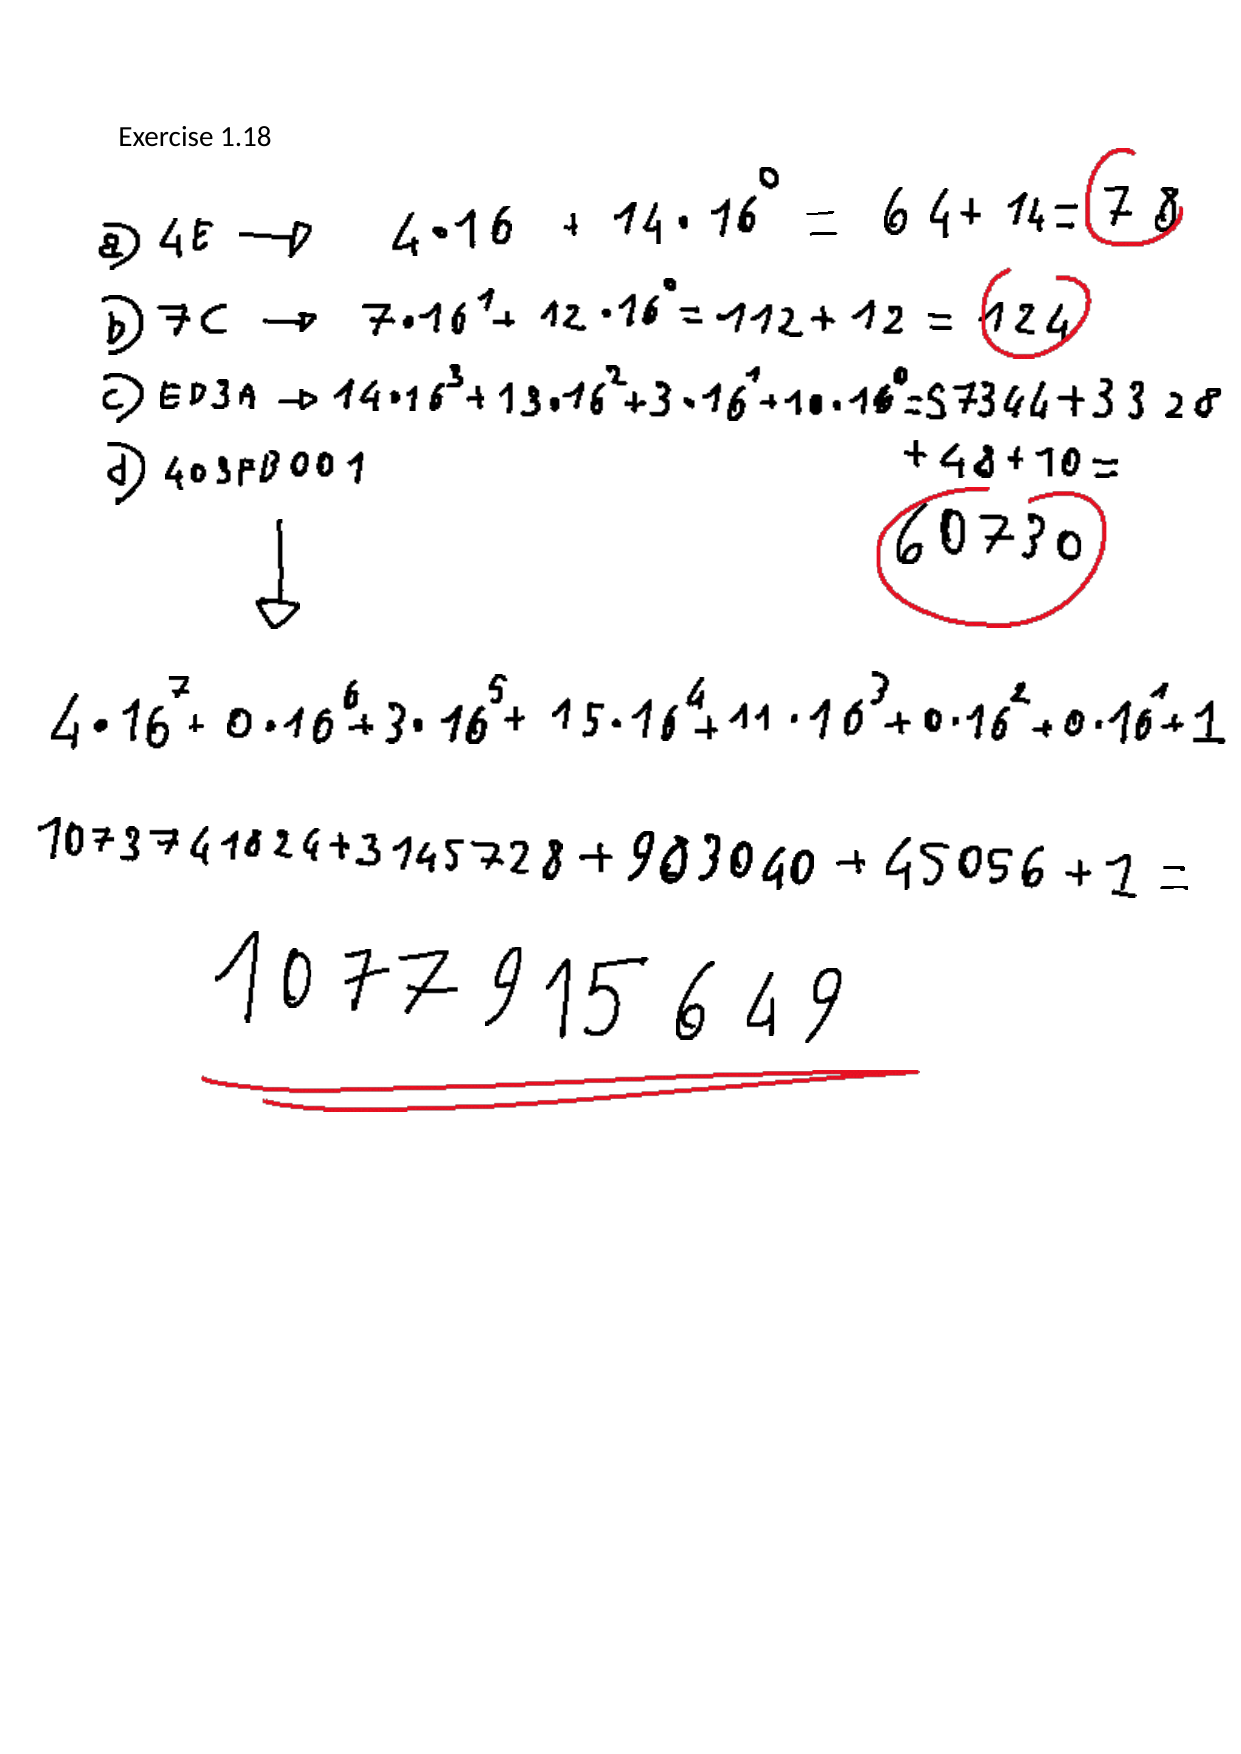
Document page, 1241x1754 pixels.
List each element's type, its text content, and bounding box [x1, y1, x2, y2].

text Exercise 1.18 [118, 118, 1122, 182]
